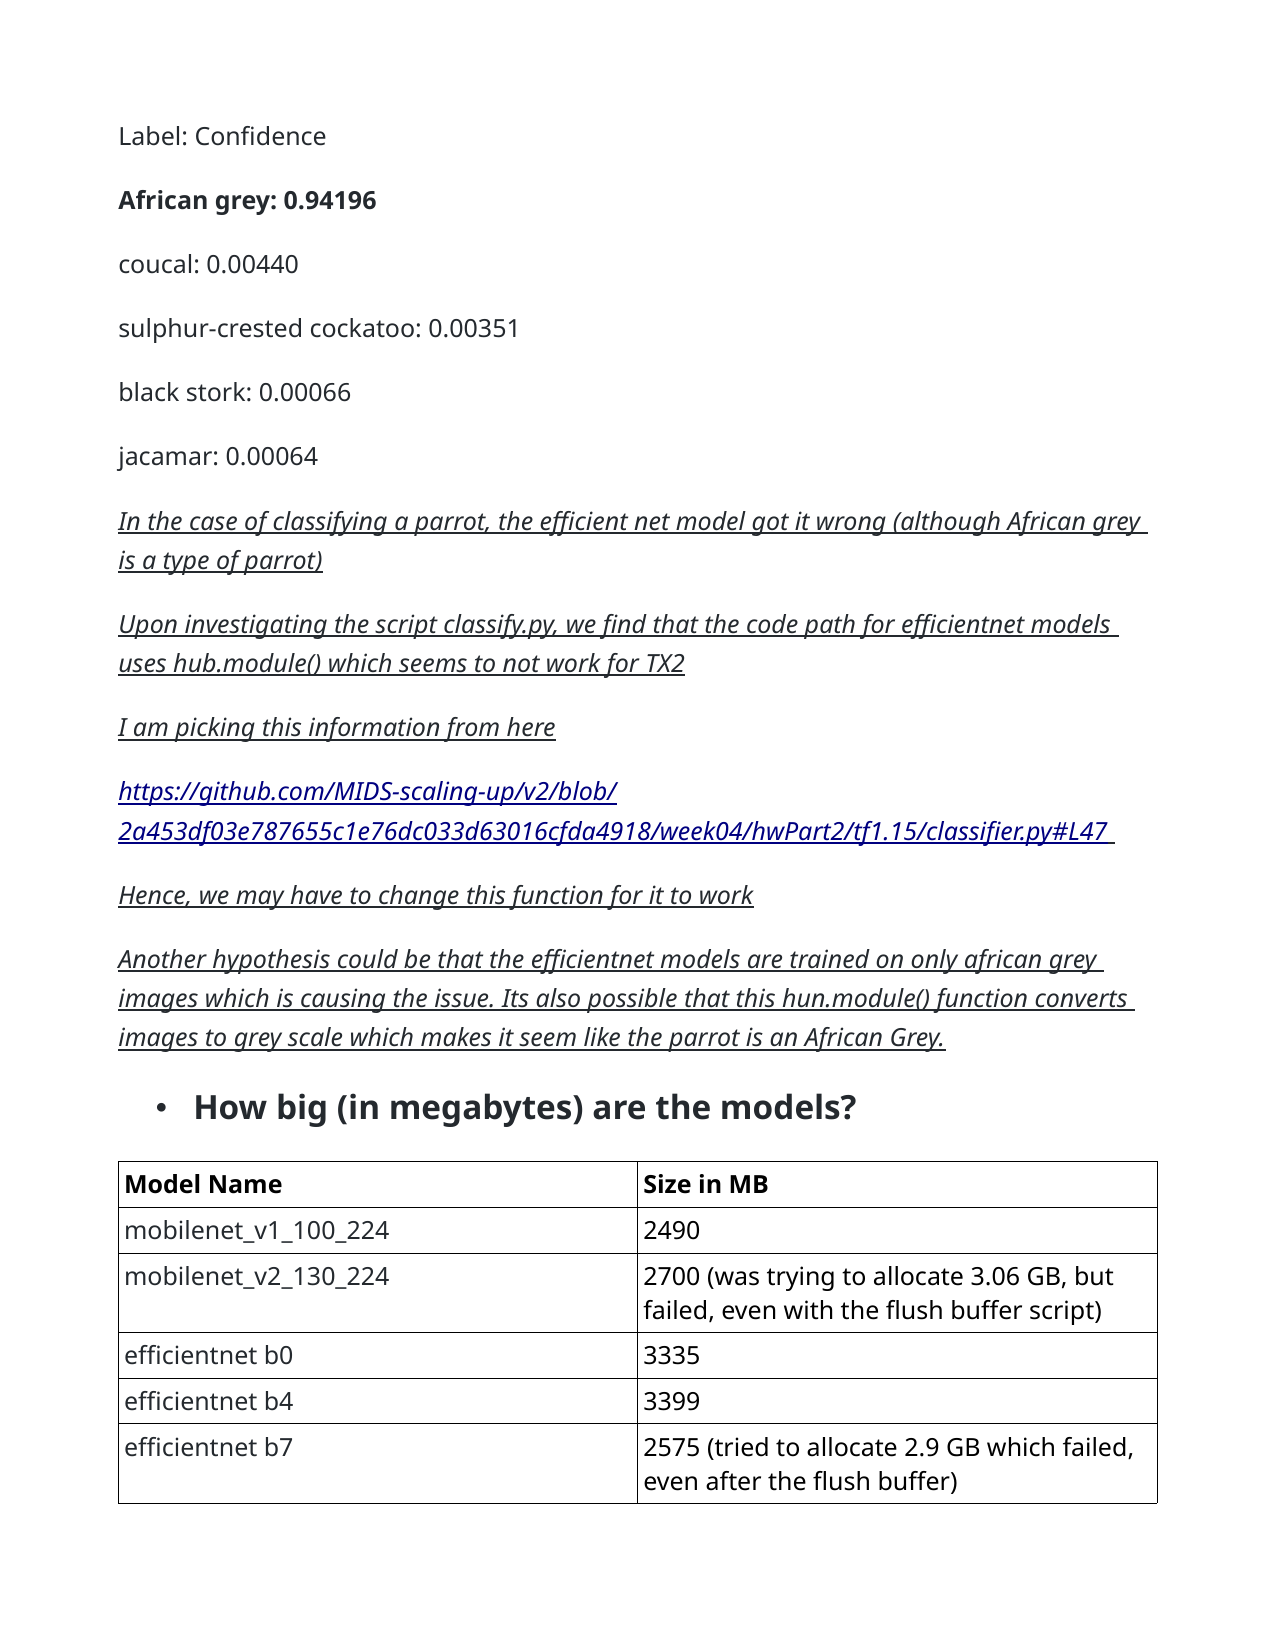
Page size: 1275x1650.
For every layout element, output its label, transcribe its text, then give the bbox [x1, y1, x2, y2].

table_cell mobilenet_v1_100_224 [119, 1208, 637, 1252]
list How big (in megabytes) are the models? [156, 1084, 1157, 1129]
text Upon investigating the script classify.py, we find that the code path for efficientnet models uses hub.module() which seems to not work for TX2 [118, 606, 1157, 680]
table_cell 3399 [638, 1379, 1157, 1423]
text I am picking this information from here [118, 710, 1157, 744]
table_cell 2700 (was trying to allocate 3.06 GB, but failed, even with the flush buffer script) [638, 1254, 1157, 1332]
text coucal: 0.00440 [118, 246, 1157, 281]
text Hence, we may have to change this function for it to work [118, 877, 1157, 911]
text African grey: 0.94196 [118, 182, 1157, 216]
text https://github.com/MIDS-scaling-up/v2/blob/2a453df03e787655c1e76dc033d63016cfda4918/week04/hwPart2/tf1.15/classifier.py#L47 [118, 774, 1157, 847]
table_cell efficientnet b4 [119, 1379, 637, 1423]
text jacamar: 0.00064 [118, 439, 1157, 473]
table_cell 2575 (tried to allocate 2.9 GB which failed, even after the flush buffer) [638, 1424, 1157, 1503]
text sulphur-crested cockatoo: 0.00351 [118, 311, 1157, 345]
text Label: Confidence [118, 118, 1157, 152]
text In the case of classifying a parrot, the efficient net model got it wrong (although African grey is a type of parrot) [118, 503, 1157, 576]
text black stork: 0.00066 [118, 375, 1157, 409]
text Another hypothesis could be that the efficientnet models are trained on only african grey images which is causing the issue. Its also possible that this hun.module() function converts images to grey scale which makes it seem like the parrot is an African Grey. [118, 941, 1157, 1054]
table_cell mobilenet_v2_130_224 [119, 1254, 637, 1332]
table_header Model Name [119, 1162, 637, 1207]
table_header Size in MB [638, 1162, 1157, 1207]
table_cell 3335 [638, 1333, 1157, 1378]
table_cell 2490 [638, 1208, 1157, 1252]
table_cell efficientnet b0 [119, 1333, 637, 1378]
table_cell efficientnet b7 [119, 1424, 637, 1503]
